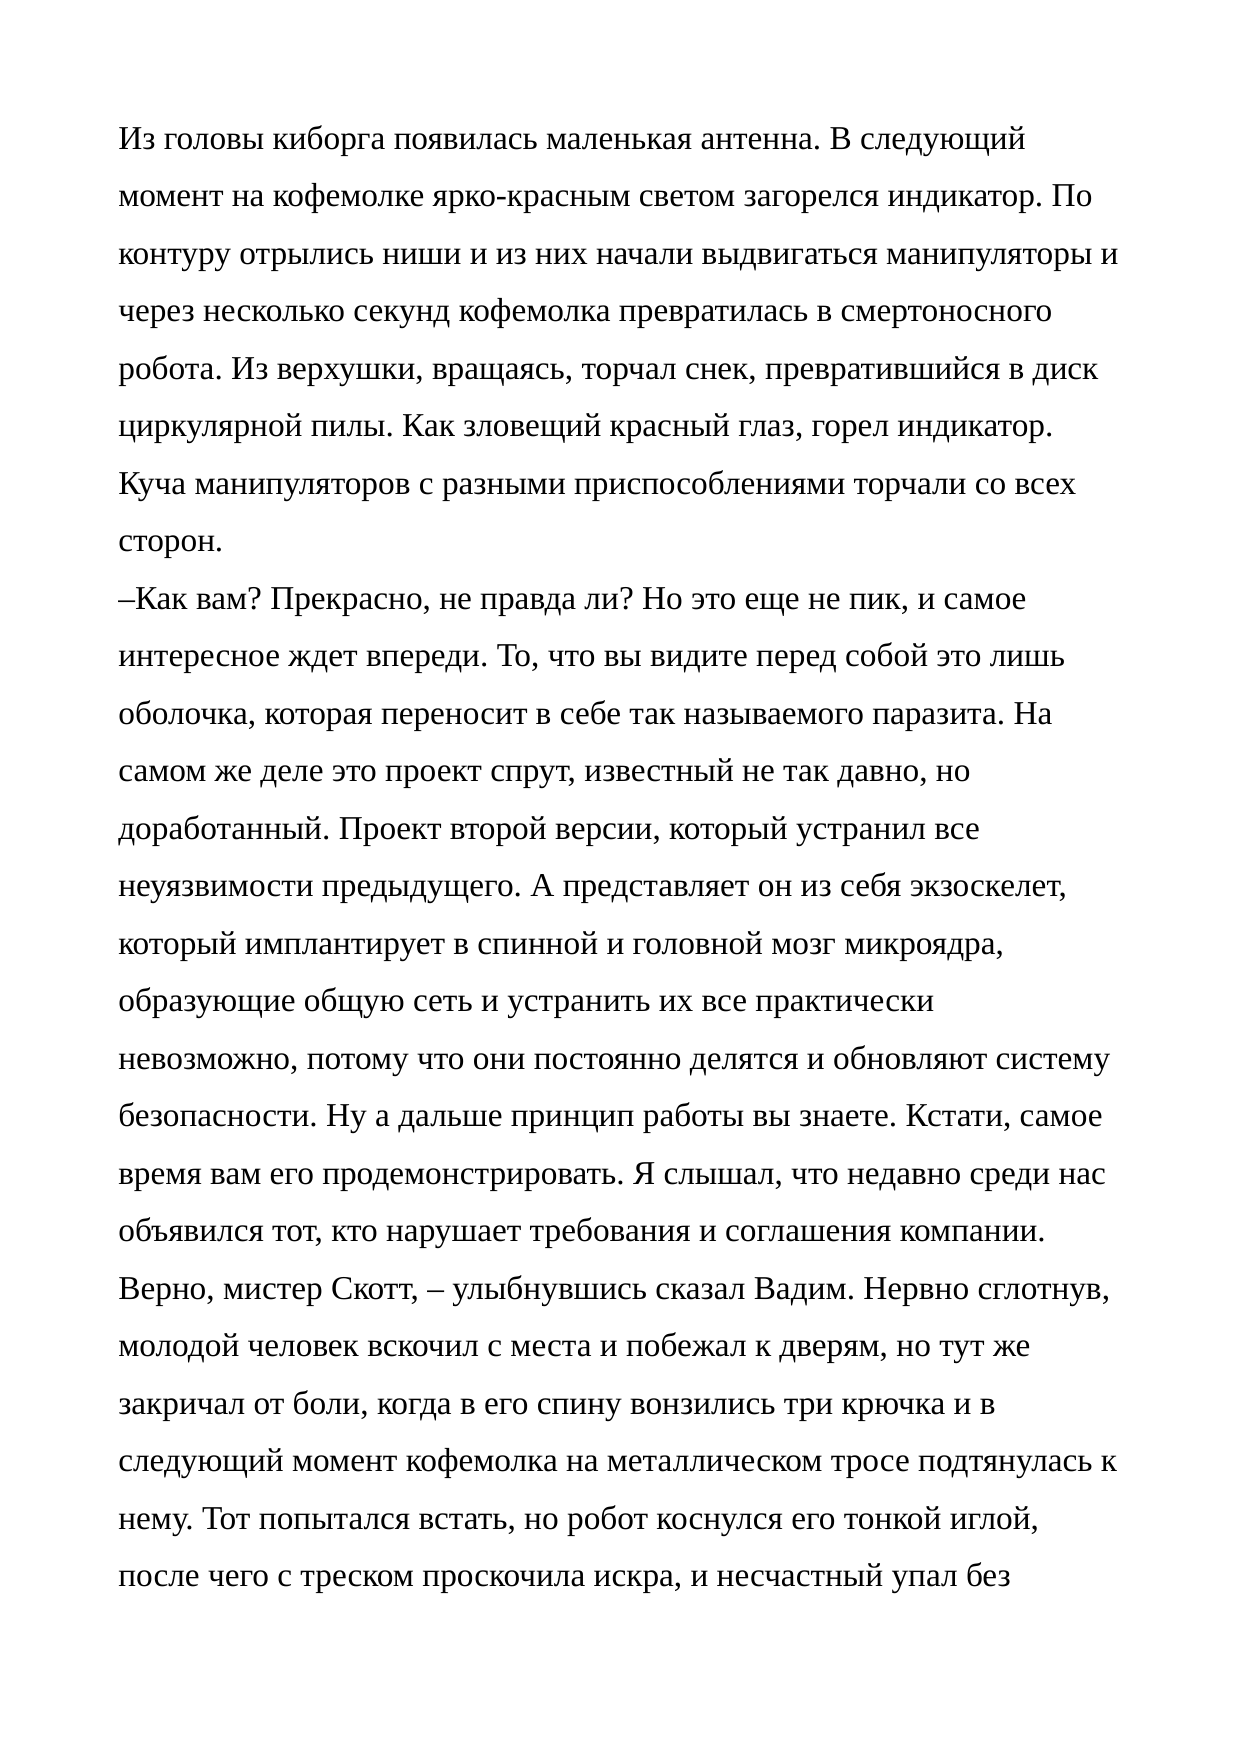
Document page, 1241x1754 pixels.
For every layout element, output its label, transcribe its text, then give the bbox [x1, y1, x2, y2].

text –Как вам? Прекрасно, не правда ли? Но это еще не пик, и самое интересное ждет впереди. То, что вы видите перед собой это лишь оболочка, которая переносит в себе так называемого паразита. На самом же деле это проект спрут, известный не так давно, но доработанный. Проект второй версии, который устранил все неуязвимости предыдущего. А представляет он из себя экзоскелет, который имплантирует в спинной и головной мозг микроядра, образующие общую сеть и устранить их все практически невозможно, потому что они постоянно делятся и обновляют систему безопасности. Ну а дальше принцип работы вы знаете. Кстати, самое время вам его продемонстрировать. Я слышал, что недавно среди нас объявился тот, кто нарушает требования и соглашения компании. Верно, мистер Скотт, – улыбнувшись сказал Вадим. Нервно сглотнув, молодой человек вскочил с места и побежал к дверям, но тут же закричал от боли, когда в его спину вонзились три крючка и в следующий момент кофемолка на металлическом тросе подтянулась к нему. Тот попытался встать, но робот коснулся его тонкой иглой, после чего с треском проскочила искра, и несчастный упал без [118, 578, 1122, 1594]
text Из головы киборга появилась маленькая антенна. В следующий момент на кофемолке ярко-красным светом загорелся индикатор. По контуру отрылись ниши и из них начали выдвигаться манипуляторы и через несколько секунд кофемолка превратилась в смертоносного робота. Из верхушки, вращаясь, торчал снек, превратившийся в диск циркулярной пилы. Как зловещий красный глаз, горел индикатор. Куча манипуляторов с разными приспособлениями торчали со всех сторон. [118, 118, 1122, 559]
